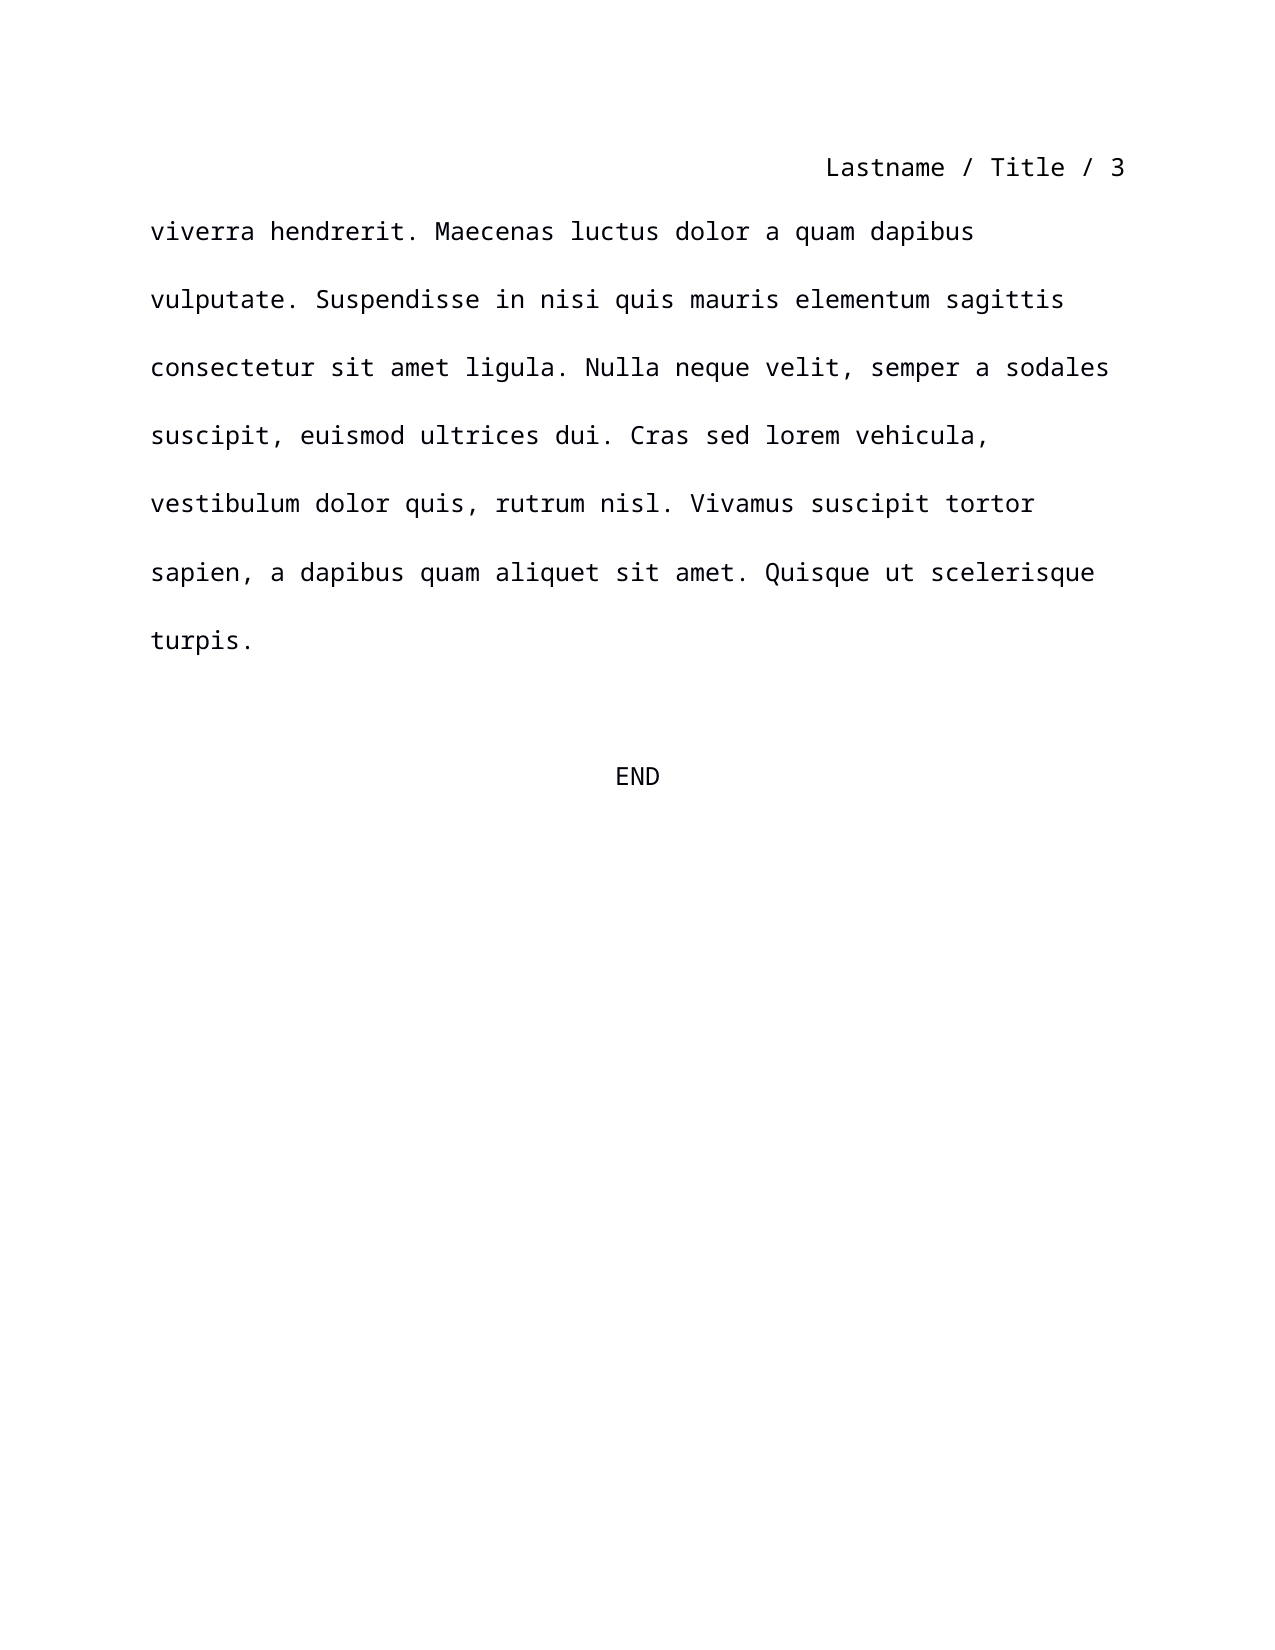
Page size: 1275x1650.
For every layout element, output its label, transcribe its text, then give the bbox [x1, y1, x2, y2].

text END [150, 758, 1125, 793]
text viverra hendrerit. Maecenas luctus dolor a quam dapibus vulputate. Suspendisse in nisi quis mauris elementum sagittis consectetur sit amet ligula. Nulla neque velit, semper a sodales suscipit, euismod ultrices dui. Cras sed lorem vehicula, vestibulum dolor quis, rutrum nisl. Vivamus suscipit tortor sapien, a dapibus quam aliquet sit amet. Quisque ut scelerisque turpis. [150, 213, 1125, 656]
